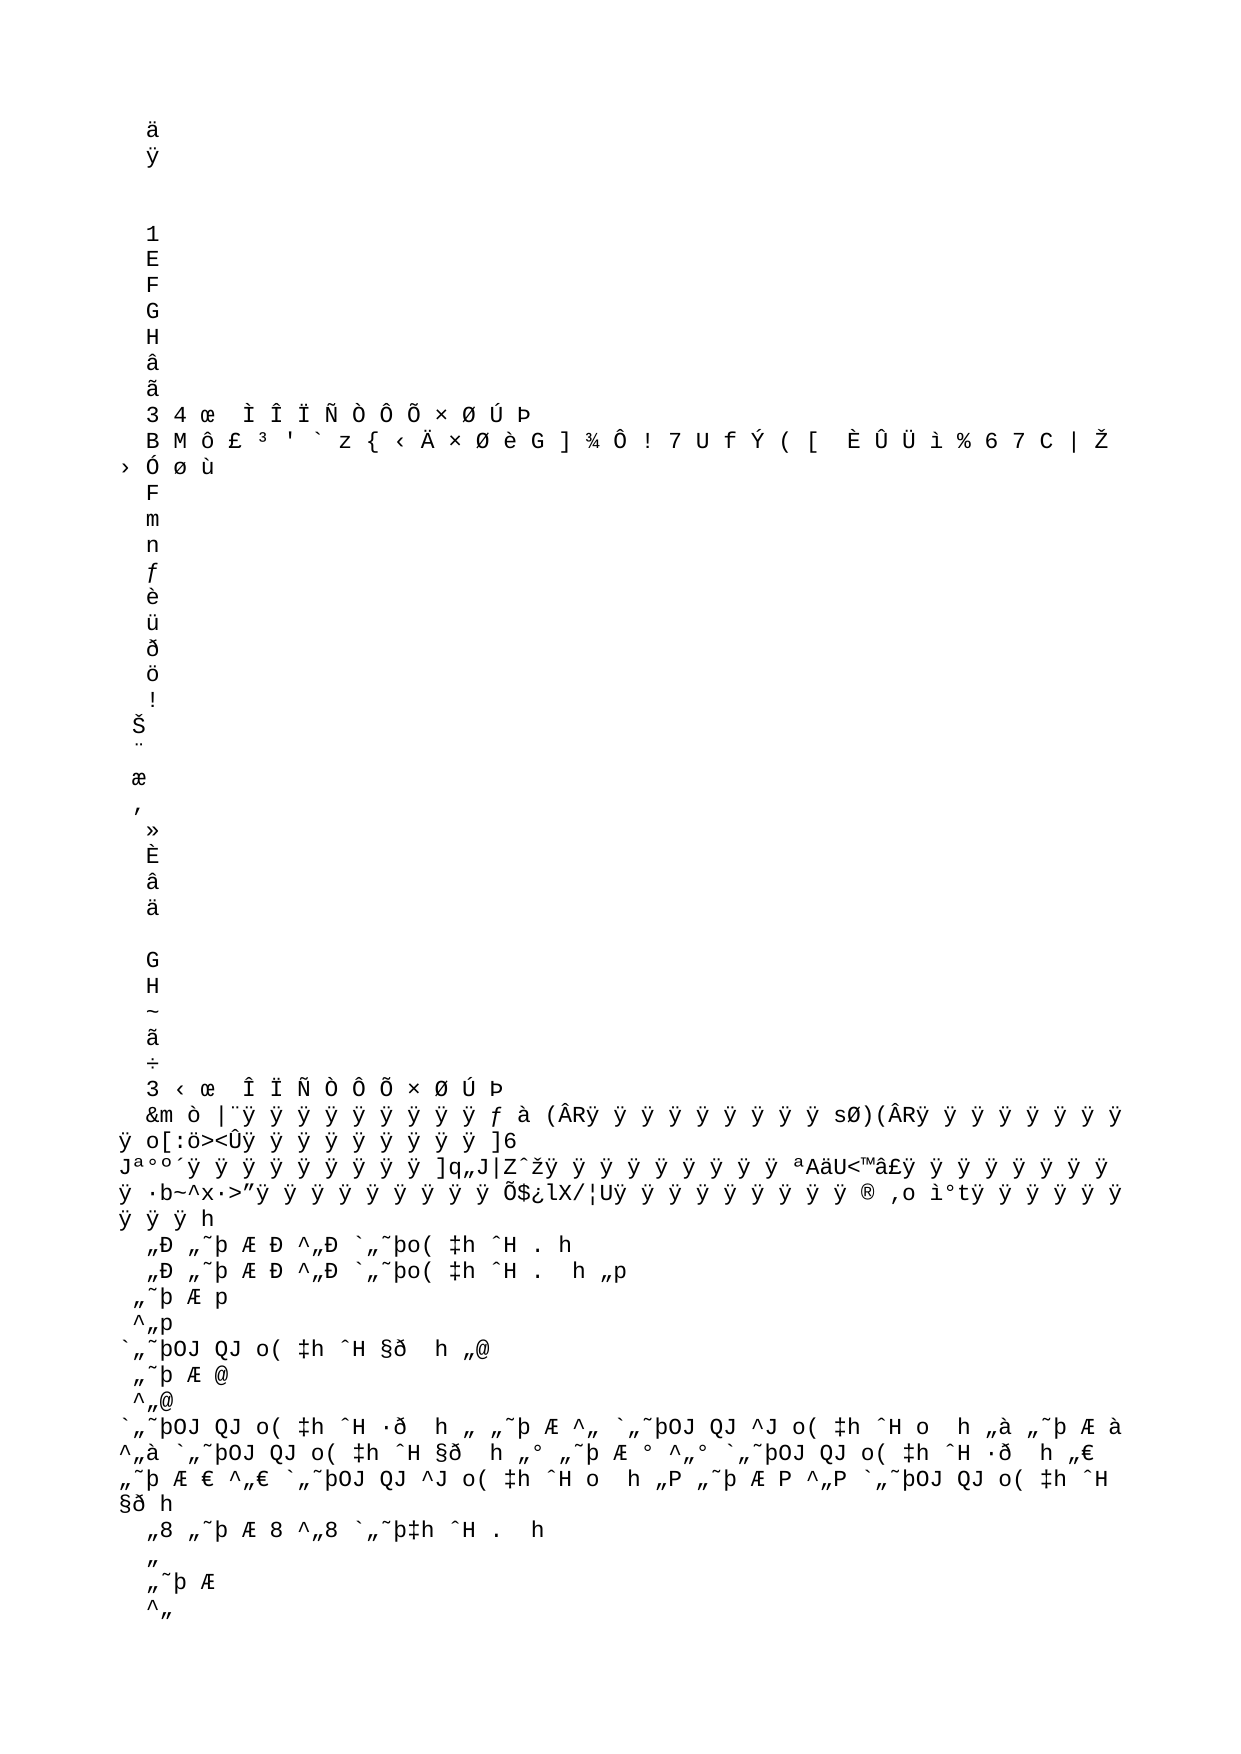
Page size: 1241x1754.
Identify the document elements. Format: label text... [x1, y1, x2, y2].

text ÿ [118, 144, 1122, 170]
text `„˜þOJ QJ o( ‡h ˆH §ð  h „@ „˜þ Æ @ ^„@ `„˜þOJ QJ o( ‡h ˆH ·ð  h „ „˜þ Æ ^„ `„˜þOJ QJ ^J o( ‡h ˆH o  h „à „˜þ Æ à ^„à `„˜þOJ QJ o( ‡h ˆH §ð  h „° „˜þ Æ ° ^„° `„˜þOJ QJ o( ‡h ˆH ·ð  h „€ „˜þ Æ € ^„€ `„˜þOJ QJ ^J o( ‡h ˆH o  h „P „˜þ Æ P ^„P `„˜þOJ QJ o( ‡h ˆH §ð h [118, 1337, 1122, 1519]
text n [118, 533, 1122, 559]
text F [118, 481, 1122, 507]
text E [118, 248, 1122, 274]
text È [118, 844, 1122, 870]
text ÷ [118, 1052, 1122, 1078]
text ƒ [118, 559, 1122, 585]
text 3 4 œ  Ì Î Ï Ñ Ò Ô Õ × Ø Ú Þ [118, 403, 1122, 429]
text B M ô £ ³ ' ` z { ‹ Ä × Ø è G ] ¾ Ô ! 7 U f Ý ( [  È Û Ü ì % 6 7 C | Ž  › Ó ø ù [118, 429, 1122, 481]
text m [118, 507, 1122, 533]
text Jª°º´ÿ ÿ ÿ ÿ ÿ ÿ ÿ ÿ ÿ ]q„J|Zˆžÿ ÿ ÿ ÿ ÿ ÿ ÿ ÿ ÿ ªAäU<™â£ÿ ÿ ÿ ÿ ÿ ÿ ÿ ÿ ÿ ·b~^x·>”ÿ ÿ ÿ ÿ ÿ ÿ ÿ ÿ ÿ Õ$¿lX/¦Uÿ ÿ ÿ ÿ ÿ ÿ ÿ ÿ ÿ ® ‚o ì°tÿ ÿ ÿ ÿ ÿ ÿ ÿ ÿ ÿ h [118, 1156, 1122, 1233]
text ö [118, 663, 1122, 689]
text „˜þ Æ p [118, 1285, 1122, 1311]
text H [118, 974, 1122, 1000]
text » [118, 818, 1122, 844]
text ð [118, 637, 1122, 663]
text &m ò |¨ÿ ÿ ÿ ÿ ÿ ÿ ÿ ÿ ÿ ƒ à (ÂRÿ ÿ ÿ ÿ ÿ ÿ ÿ ÿ ÿ sØ)(ÂRÿ ÿ ÿ ÿ ÿ ÿ ÿ ÿ ÿ o[:ö><Ûÿ ÿ ÿ ÿ ÿ ÿ ÿ ÿ ÿ ]6 [118, 1104, 1122, 1156]
text ~ [118, 1000, 1122, 1026]
text F [118, 274, 1122, 300]
text ä [118, 118, 1122, 144]
text ü [118, 611, 1122, 637]
text H [118, 326, 1122, 352]
text „Ð „˜þ Æ Ð ^„Ð `„˜þo( ‡h ˆH .  h „p [118, 1259, 1122, 1285]
text G [118, 300, 1122, 326]
text „ [118, 1545, 1122, 1571]
text G [118, 948, 1122, 974]
text ã [118, 377, 1122, 403]
text „8 „˜þ Æ 8 ^„8 `„˜þ‡h ˆH .  h [118, 1519, 1122, 1545]
text â [118, 870, 1122, 896]
text ^„p [118, 1311, 1122, 1337]
text „˜þ Æ [118, 1571, 1122, 1597]
text è [118, 585, 1122, 611]
text â [118, 352, 1122, 377]
text ä [118, 896, 1122, 922]
text „Ð „˜þ Æ Ð ^„Ð `„˜þo( ‡h ˆH . h [118, 1233, 1122, 1259]
text 1 [118, 222, 1122, 248]
text ! Š ¨ æ , [118, 689, 1122, 818]
text 3 ‹ œ  Î Ï Ñ Ò Ô Õ × Ø Ú Þ [118, 1078, 1122, 1104]
text ^„ [118, 1597, 1122, 1622]
text ã [118, 1026, 1122, 1052]
